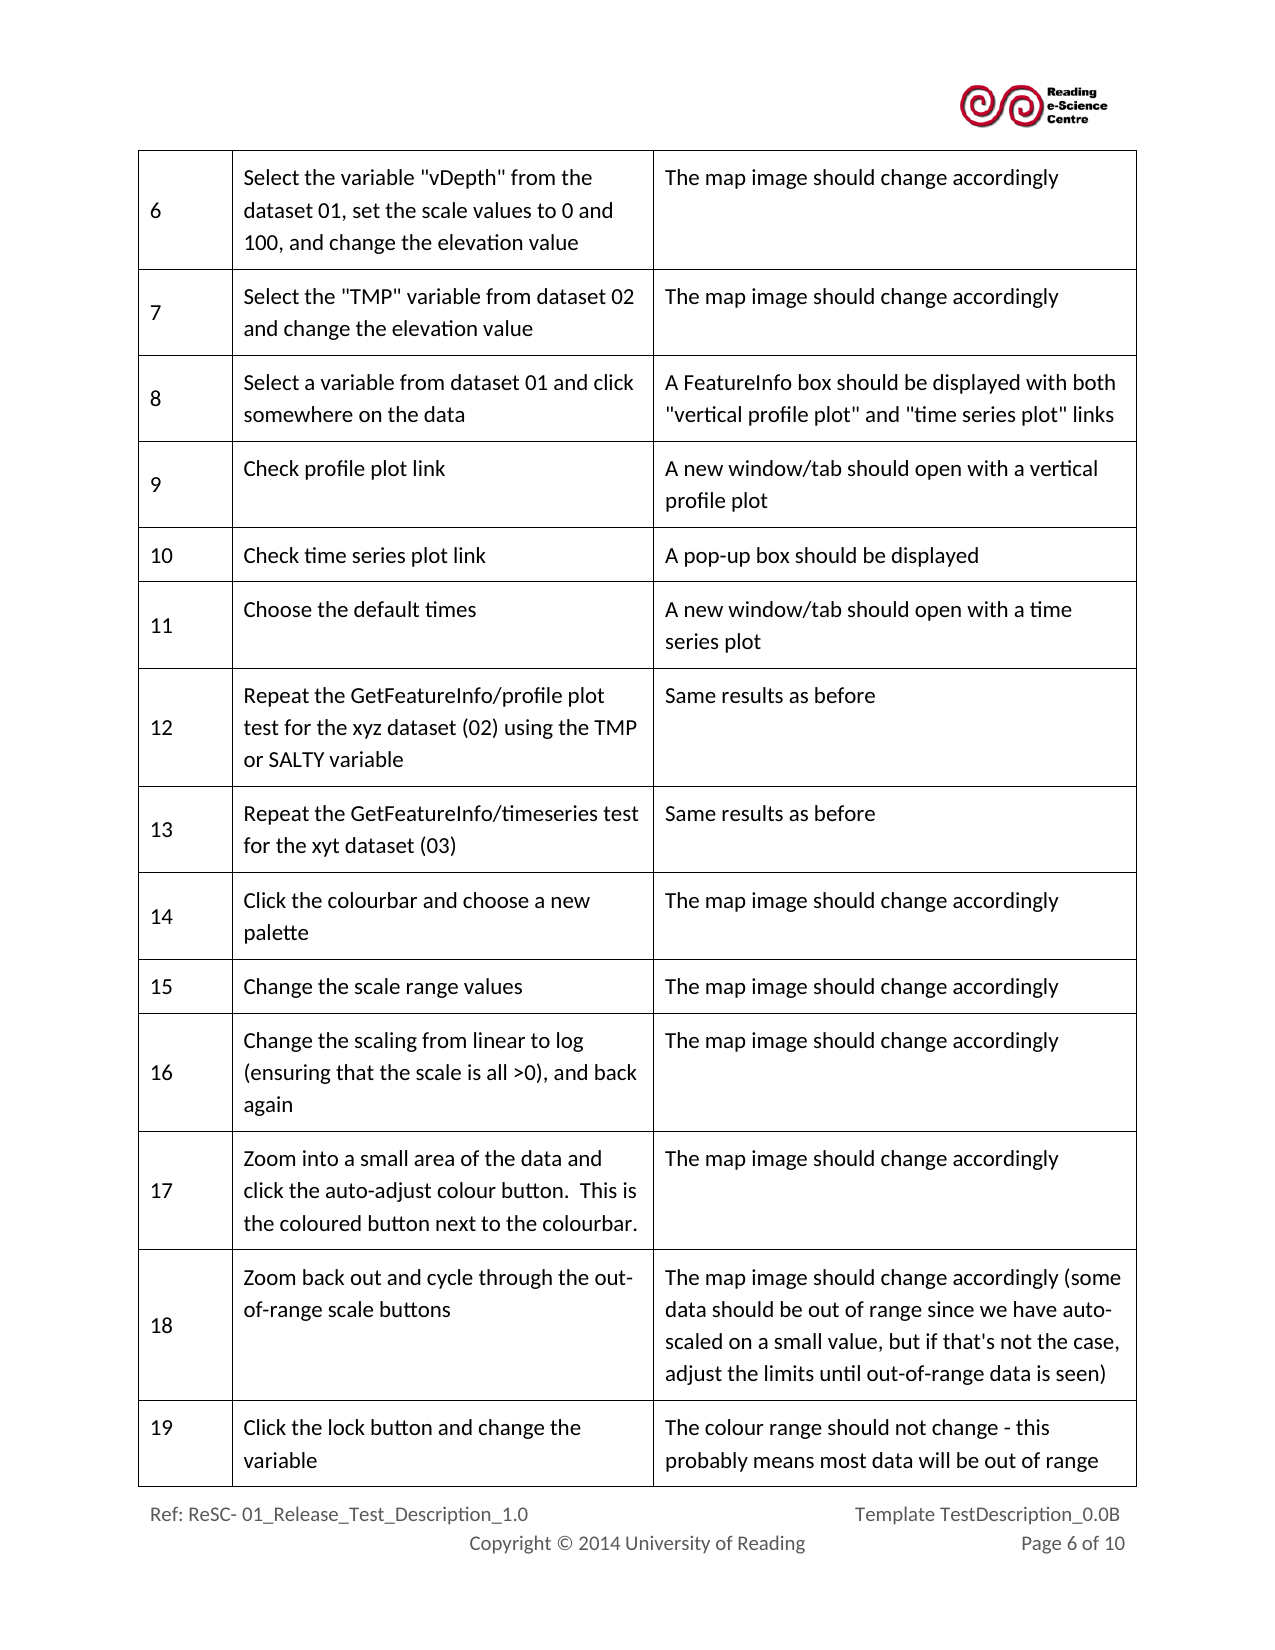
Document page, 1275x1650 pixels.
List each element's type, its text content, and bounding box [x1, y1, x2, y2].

table_cell The map image should change accordingly [654, 151, 1136, 268]
table_cell Change the scaling from linear to log (ensuring that the scale is all >0), and back again [233, 1014, 653, 1131]
table_cell Repeat the GetFeatureInfo/profile plot test for the xyz dataset (02) using the TMP or SALTY variable [233, 669, 653, 786]
table_cell Click the lock button and change the variable [233, 1401, 653, 1486]
table_cell 17 [139, 1132, 232, 1249]
table_cell 7 [139, 270, 232, 355]
table_cell A FeatureInfo box should be displayed with both "vertical profile plot" and "time series plot" links [654, 356, 1136, 441]
picture [959, 81, 1110, 131]
table_cell 12 [139, 669, 232, 786]
table_cell Same results as before [654, 787, 1136, 872]
table_cell 15 [139, 960, 232, 1012]
table_cell A pop-up box should be displayed [654, 528, 1136, 581]
table_cell 11 [139, 582, 232, 667]
table_cell Choose the default times [233, 582, 653, 667]
table_cell The map image should change accordingly [654, 270, 1136, 355]
table_cell 19 [139, 1401, 232, 1486]
table_cell Check time series plot link [233, 528, 653, 581]
table_cell Check profile plot link [233, 442, 653, 527]
table_cell The map image should change accordingly [654, 960, 1136, 1012]
table_cell 13 [139, 787, 232, 872]
table_cell 10 [139, 528, 232, 581]
table_cell 8 [139, 356, 232, 441]
table_cell Select the "TMP" variable from dataset 02 and change the elevation value [233, 270, 653, 355]
table_cell The map image should change accordingly (some data should be out of range since we have auto-scaled on a small value, but if that's not the case, adjust the limits until out-of-range data is seen) [654, 1250, 1136, 1400]
table_cell Zoom back out and cycle through the out-of-range scale buttons [233, 1250, 653, 1400]
table_cell 9 [139, 442, 232, 527]
table_cell The map image should change accordingly [654, 1014, 1136, 1131]
table_cell Select a variable from dataset 01 and click somewhere on the data [233, 356, 653, 441]
table_cell The colour range should not change - this probably means most data will be out of range [654, 1401, 1136, 1486]
table_cell A new window/tab should open with a time series plot [654, 582, 1136, 667]
table_cell Same results as before [654, 669, 1136, 786]
table_cell Repeat the GetFeatureInfo/timeseries test for the xyt dataset (03) [233, 787, 653, 872]
table_cell 18 [139, 1250, 232, 1400]
table_cell 6 [139, 151, 232, 268]
table_cell 14 [139, 873, 232, 958]
table_cell 16 [139, 1014, 232, 1131]
table_cell The map image should change accordingly [654, 873, 1136, 958]
table_cell Click the colourbar and choose a new palette [233, 873, 653, 958]
table_cell Zoom into a small area of the data and click the auto-adjust colour button. This is the coloured button next to the colourbar. [233, 1132, 653, 1249]
table_cell Change the scale range values [233, 960, 653, 1012]
table_cell Select the variable "vDepth" from the dataset 01, set the scale values to 0 and 100, and change the elevation value [233, 151, 653, 268]
table_cell A new window/tab should open with a vertical profile plot [654, 442, 1136, 527]
table_cell The map image should change accordingly [654, 1132, 1136, 1249]
